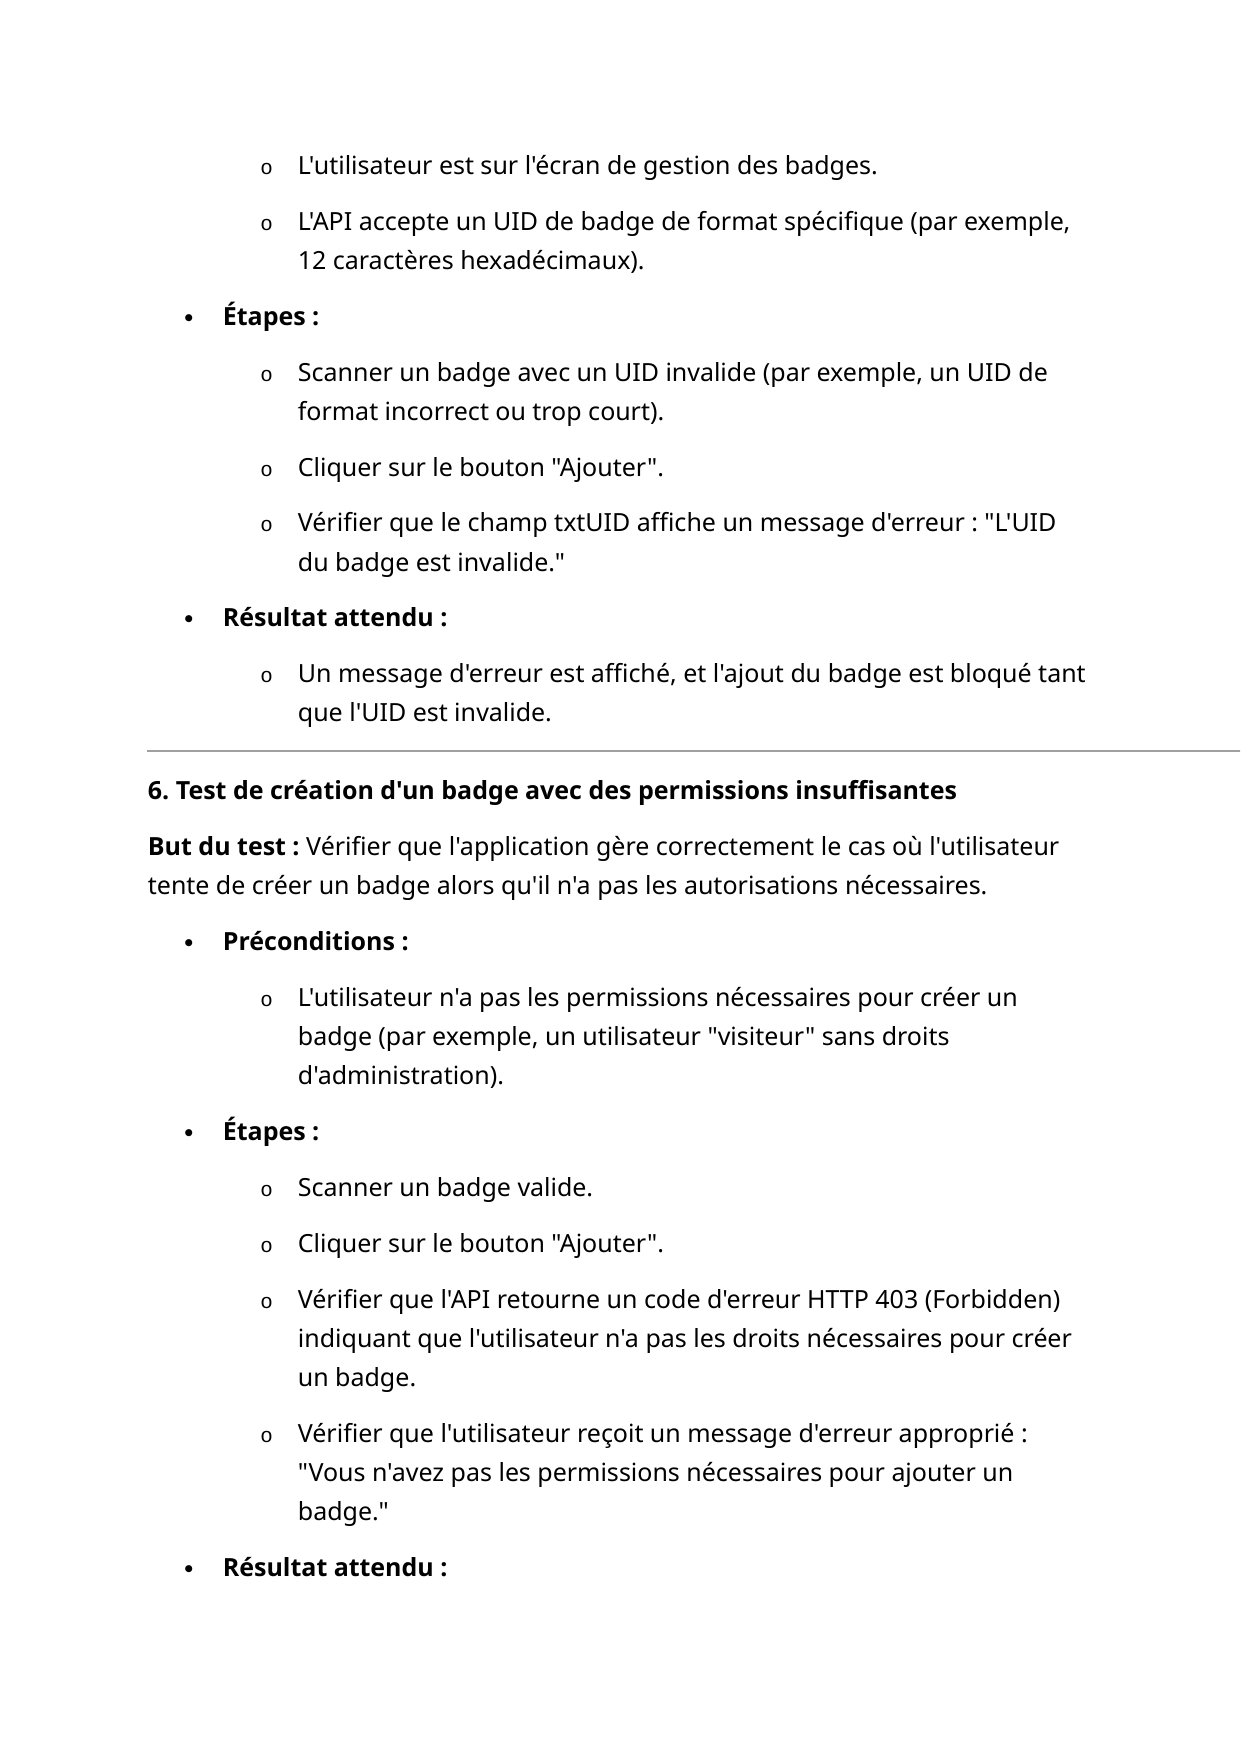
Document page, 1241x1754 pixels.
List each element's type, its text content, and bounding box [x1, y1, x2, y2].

text 6. Test de création d'un badge avec des permissions insuffisantes [148, 773, 1093, 807]
list Scanner un badge avec un UID invalide (par exemple, un UID de format incorrect ou trop court). [260, 354, 1093, 427]
list Cliquer sur le bouton "Ajouter". [260, 1226, 1093, 1259]
list Cliquer sur le bouton "Ajouter". [260, 449, 1093, 483]
list Un message d'erreur est affiché, et l'ajout du badge est bloqué tant que l'UID est invalide. [260, 656, 1093, 729]
list Étapes : [185, 1114, 1093, 1148]
text But du test : Vérifier que l'application gère correctement le cas où l'utilisateur tente de créer un badge alors qu'il n'a pas les autorisations nécessaires. [148, 829, 1093, 902]
list L'utilisateur n'a pas les permissions nécessaires pour créer un badge (par exemple, un utilisateur "visiteur" sans droits d'administration). [260, 980, 1093, 1092]
list Étapes : [185, 298, 1093, 332]
list Résultat attendu : [185, 1550, 1093, 1584]
list Résultat attendu : [185, 600, 1093, 634]
list Scanner un badge valide. [260, 1170, 1093, 1204]
list Vérifier que l'API retourne un code d'erreur HTTP 403 (Forbidden) indiquant que l'utilisateur n'a pas les droits nécessaires pour créer un badge. [260, 1281, 1093, 1394]
list Vérifier que le champ txtUID affiche un message d'erreur : "L'UID du badge est invalide." [260, 505, 1093, 578]
list L'API accepte un UID de badge de format spécifique (par exemple, 12 caractères hexadécimaux). [260, 203, 1093, 277]
list Vérifier que l'utilisateur reçoit un message d'erreur approprié : "Vous n'avez pas les permissions nécessaires pour ajouter un badge." [260, 1416, 1093, 1528]
list Préconditions : [185, 924, 1093, 958]
list L'utilisateur est sur l'écran de gestion des badges. [260, 148, 1093, 182]
